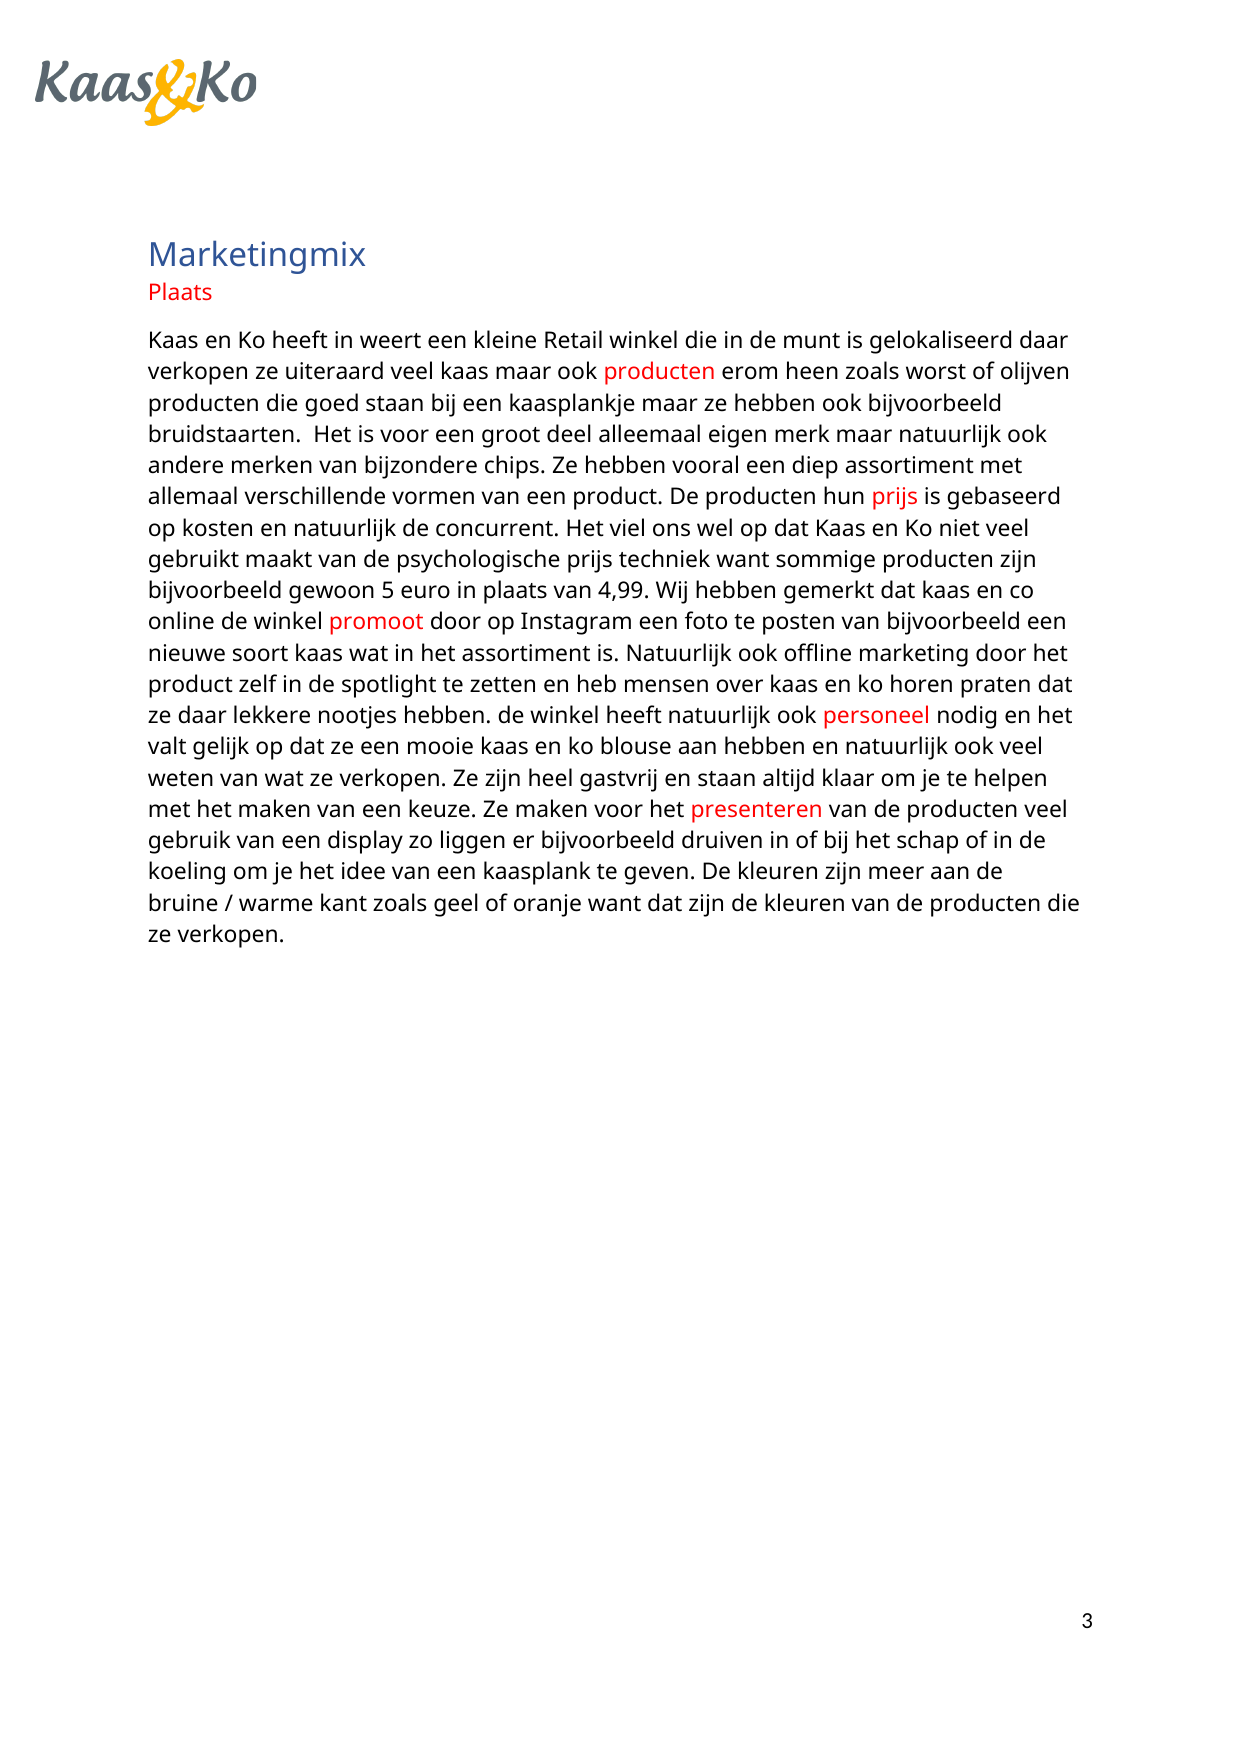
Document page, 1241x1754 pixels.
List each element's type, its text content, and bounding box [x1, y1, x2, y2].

text Plaats [148, 276, 1093, 307]
subtitle Marketingmix [148, 231, 1093, 276]
text Kaas en Ko heeft in weert een kleine Retail winkel die in de munt is gelokaliseerd daar verkopen ze uiteraard veel kaas maar ook producten erom heen zoals worst of olijven producten die goed staan bij een kaasplankje maar ze hebben ook bijvoorbeeld bruidstaarten. Het is voor een groot deel alleemaal eigen merk maar natuurlijk ook andere merken van bijzondere chips. Ze hebben vooral een diep assortiment met allemaal verschillende vormen van een product. De producten hun prijs is gebaseerd op kosten en natuurlijk de concurrent. Het viel ons wel op dat Kaas en Ko niet veel gebruikt maakt van de psychologische prijs techniek want sommige producten zijn bijvoorbeeld gewoon 5 euro in plaats van 4,99. Wij hebben gemerkt dat kaas en co online de winkel promoot door op Instagram een foto te posten van bijvoorbeeld een nieuwe soort kaas wat in het assortiment is. Natuurlijk ook offline marketing door het product zelf in de spotlight te zetten en heb mensen over kaas en ko horen praten dat ze daar lekkere nootjes hebben. de winkel heeft natuurlijk ook personeel nodig en het valt gelijk op dat ze een mooie kaas en ko blouse aan hebben en natuurlijk ook veel weten van wat ze verkopen. Ze zijn heel gastvrij en staan altijd klaar om je te helpen met het maken van een keuze. Ze maken voor het presenteren van de producten veel gebruik van een display zo liggen er bijvoorbeeld druiven in of bij het schap of in de koeling om je het idee van een kaasplank te geven. De kleuren zijn meer aan de bruine / warme kant zoals geel of oranje want dat zijn de kleuren van de producten die ze verkopen. [148, 324, 1093, 949]
